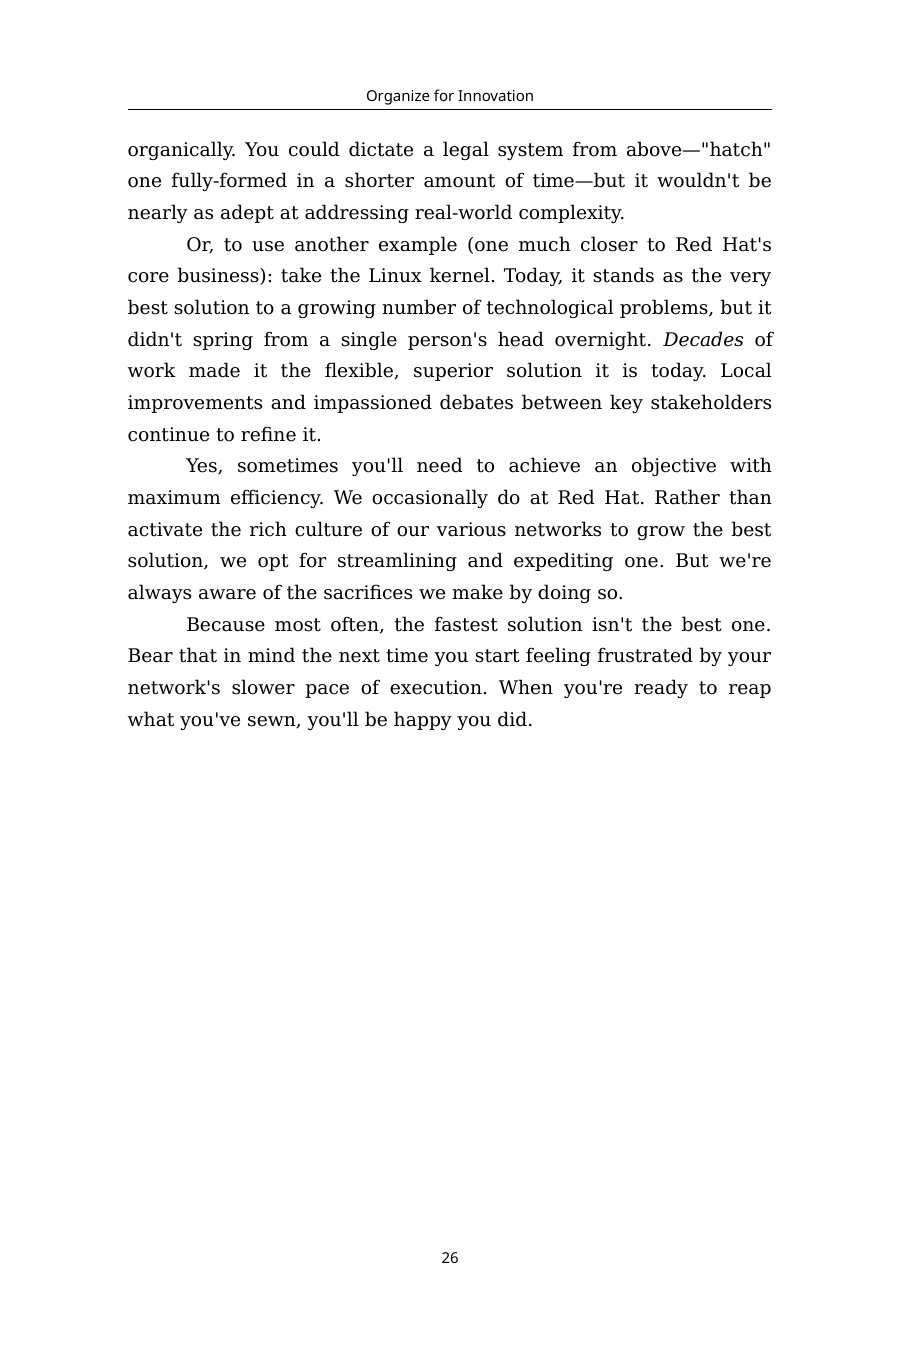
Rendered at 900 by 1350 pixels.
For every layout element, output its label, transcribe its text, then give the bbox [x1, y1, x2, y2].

text Yes, sometimes you'll need to achieve an objective with maximum efficiency. We occasionally do at Red Hat. Rather than activate the rich culture of our various networks to grow the best solution, we opt for streamlining and expediting one. But we're always aware of the sacrifices we make by doing so. [127, 455, 772, 604]
text Or, to use another example (one much closer to Red Hat's core business): take the Linux kernel. Today, it stands as the very best solution to a growing number of technological problems, but it didn't spring from a single person's head overnight. Decades of work made it the flexible, superior solution it is today. Local improvements and impassioned debates between key stakeholders continue to refine it. [127, 234, 772, 446]
text Because most often, the fastest solution isn't the best one. Bear that in mind the next time you start feeling frustrated by your network's slower pace of execution. When you're ready to reap what you've sewn, you'll be happy you did. [127, 614, 772, 731]
text organically. You could dictate a legal system from above—"hatch" one fully-formed in a shorter amount of time—but it wouldn't be nearly as adept at addressing real-world complexity. [127, 139, 772, 224]
